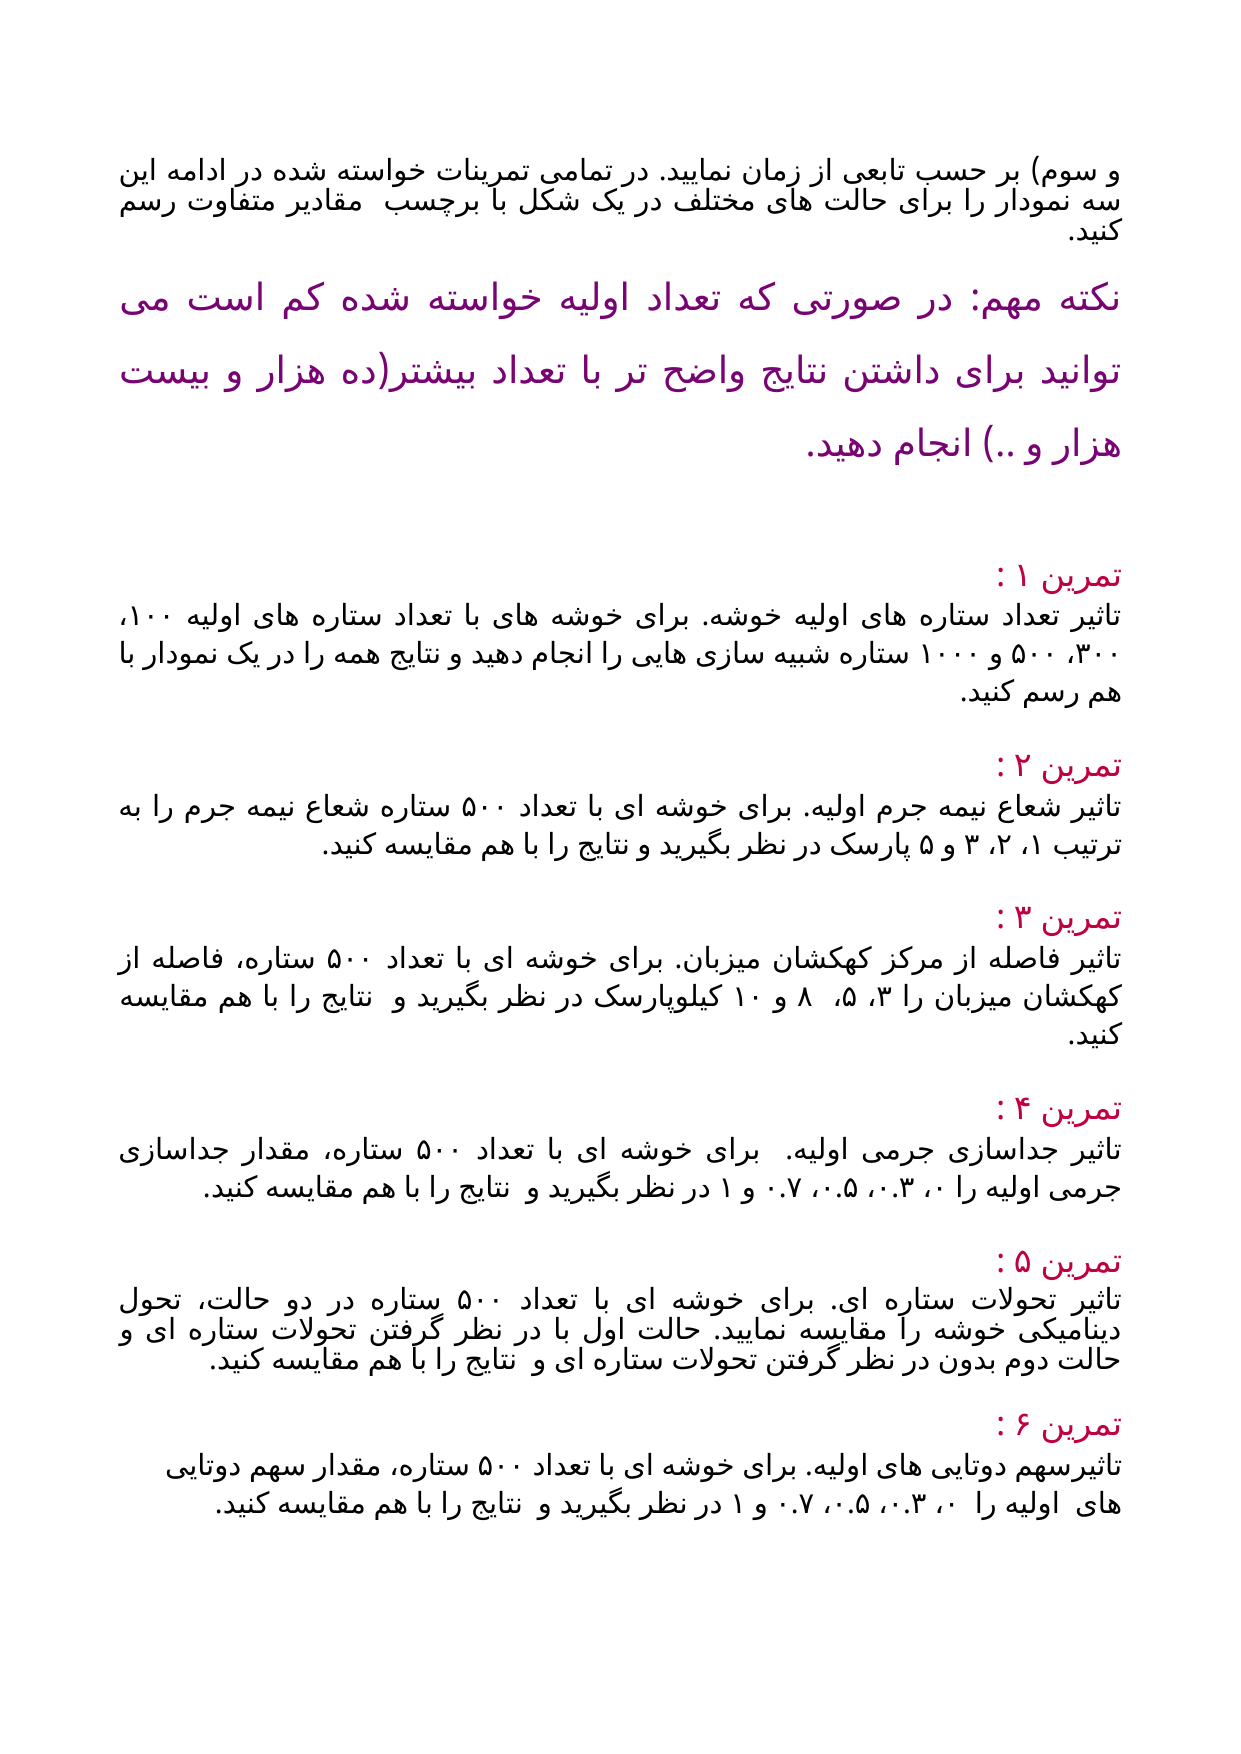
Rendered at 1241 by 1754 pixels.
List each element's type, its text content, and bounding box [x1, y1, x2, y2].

text تمرین ۴ : [118, 1089, 1122, 1133]
text تمرین ۱ : [118, 556, 1122, 599]
text نکته مهم: در صورتی که تعداد اولیه خواسته شده کم است می توانید برای داشتن نتایج واضح تر با تعداد بیشتر(ده هزار و بیست هزار و ..) انجام دهید. [118, 276, 1122, 472]
text تمرین ۵ : [118, 1242, 1122, 1286]
text تمرین ۶ : [118, 1406, 1122, 1449]
text تاثیر تعداد ستاره های اولیه خوشه. برای خوشه های با تعداد ستاره های اولیه ۱۰۰، ۳۰۰، ۵۰۰ و ۱۰۰۰ ستاره شبیه سازی هایی را انجام دهید و نتایج همه را در یک نمودار با هم رسم کنید. [118, 599, 1122, 713]
text تاثیر جداسازی جرمی اولیه. برای خوشه ای با تعداد ۵۰۰ ستاره، مقدار جداسازی جرمی اولیه را ۰، ۰.۳، ۰.۵، ۰.۷ و ۱ در نظر بگیرید و نتایج را با هم مقایسه کنید. [118, 1133, 1122, 1209]
text تاثیر تحولات ستاره ای. برای خوشه ای با تعداد ۵۰۰ ستاره در دو حالت، تحول دینامیکی خوشه را مقایسه نمایید. حالت اول با در نظر گرفتن تحولات ستاره ای و حالت دوم بدون در نظر گرفتن تحولات ستاره ای و نتایج را با هم مقایسه کنید. [118, 1286, 1122, 1376]
text تاثیر فاصله از مرکز کهکشان میزبان. برای خوشه ای با تعداد ۵۰۰ ستاره، فاصله از کهکشان میزبان را ۳، ۵، ۸ و ۱۰ کیلوپارسک در نظر بگیرید و نتایج را با هم مقایسه کنید. [118, 942, 1122, 1057]
text تمرین ۲ : [118, 747, 1122, 790]
text تاثیر شعاع نیمه جرم اولیه. برای خوشه ای با تعداد ۵۰۰ ستاره شعاع نیمه جرم را به ترتیب ۱، ۲، ۳ و ۵ پارسک در نظر بگیرید و نتایج را با هم مقایسه کنید. [118, 790, 1122, 866]
text تمرین ۳ : [118, 899, 1122, 942]
text رسم نمودار تحولی جرم کل خوشه، تعداد کل ستاره های خوشه و شعاع نیمه جرم خوشه بر حسب تابعی از زمان. بدین منظور اگر فایل خروجی شما از نوع *.new است، ستون اول زمان تحول از آغاز شبیه سازی برحسب میلیون سال را نشان می دهد. می توانید از طریق زیر اقدام به رسم نمودار های تحولی جرم کل خوشه(ستون دوم)، تعداد کل ستاره های خوشه (ستون سوم)و شعاع نیمه جرم خوشه(ستون بیست و سوم) بر حسب تابعی از زمان نمایید. در تمامی تمرینات خواسته شده در ادامه این سه نمودار را برای حالت های مختلف در یک شکل با برچسب مقادیر متفاوت رسم کنید. [118, 156, 1122, 246]
text تاثیرسهم دوتایی های اولیه. برای خوشه ای با تعداد ۵۰۰ ستاره، مقدار سهم دوتایی های اولیه را ۰، ۰.۳، ۰.۵، ۰.۷ و ۱ در نظر بگیرید و نتایج را با هم مقایسه کنید. [118, 1449, 1122, 1525]
